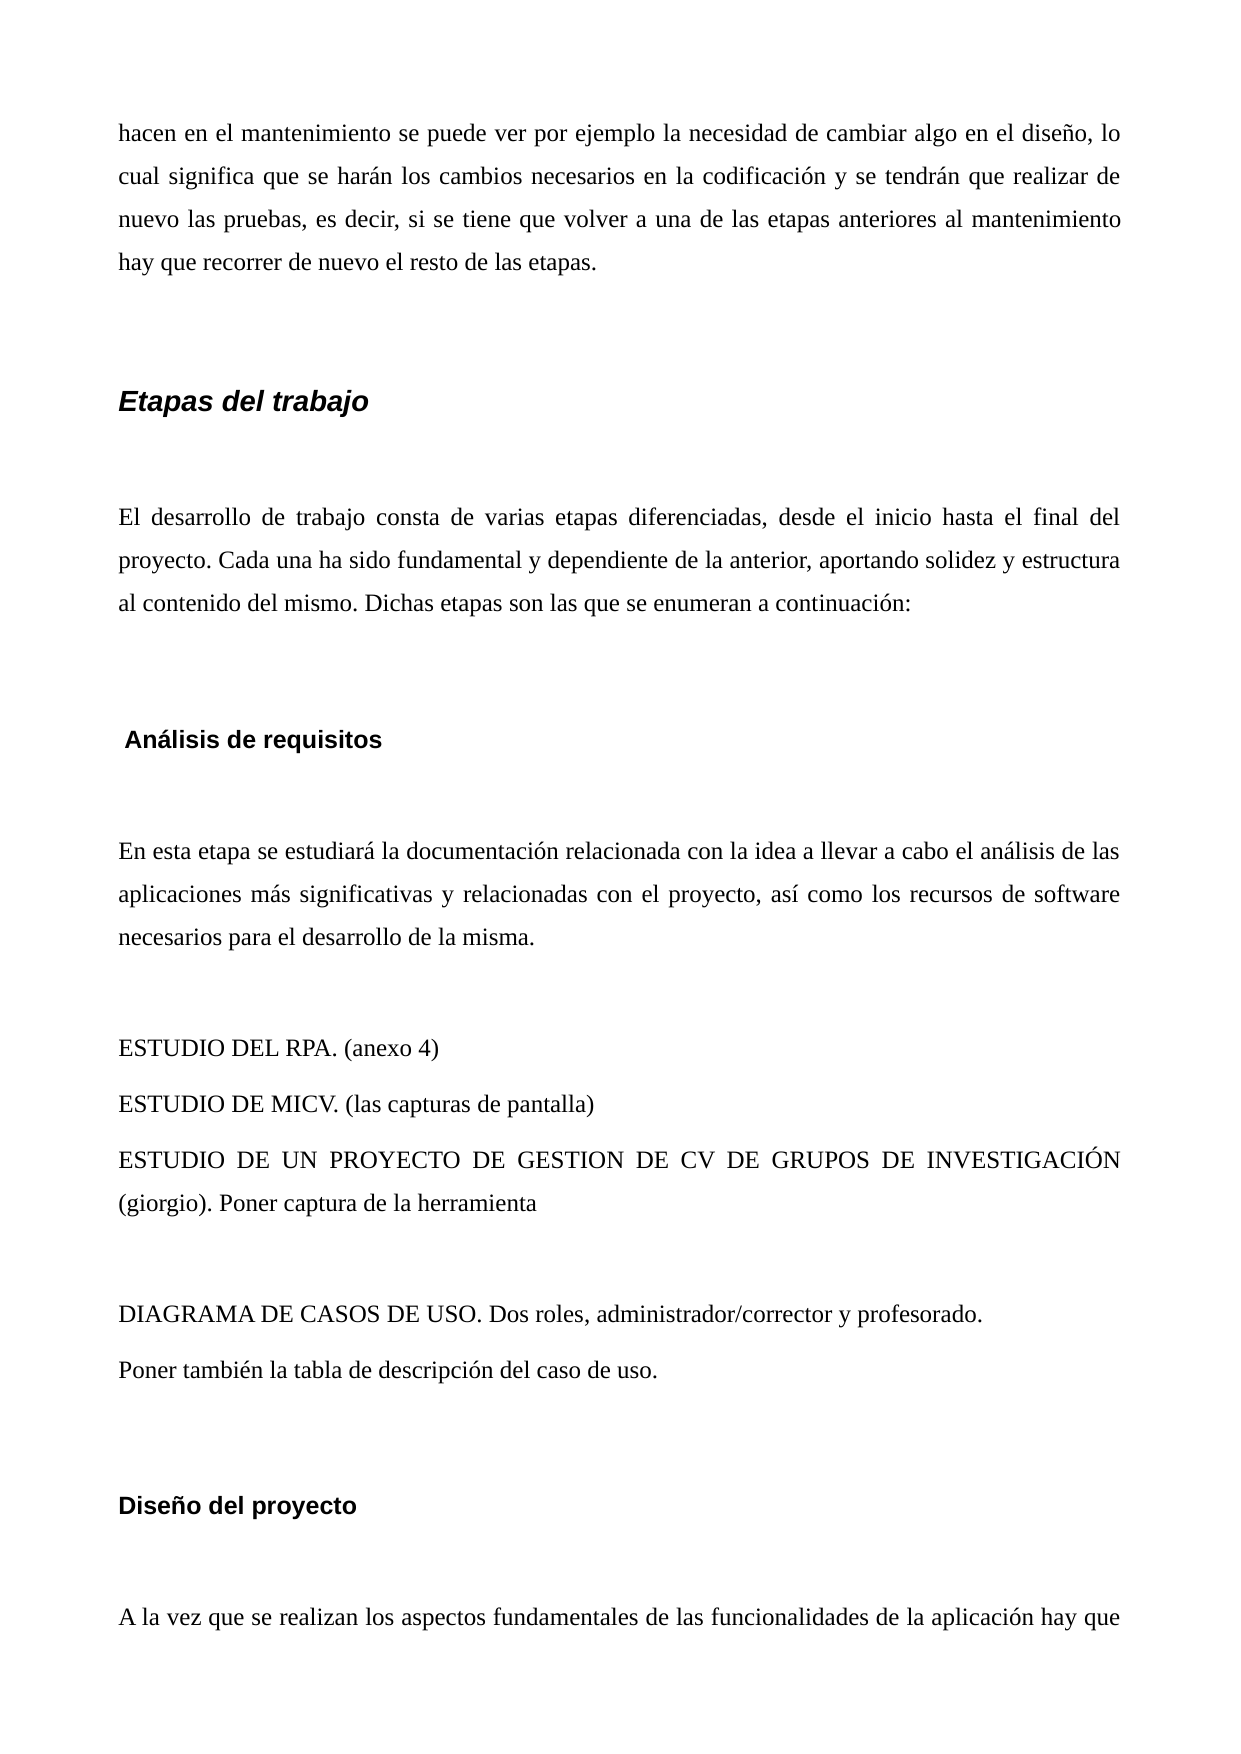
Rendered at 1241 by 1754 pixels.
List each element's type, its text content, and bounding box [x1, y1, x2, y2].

text hacen en el mantenimiento se puede ver por ejemplo la necesidad de cambiar algo en el diseño, lo cual significa que se harán los cambios necesarios en la codificación y se tendrán que realizar de nuevo las pruebas, es decir, si se tiene que volver a una de las etapas anteriores al mantenimiento hay que recorrer de nuevo el resto de las etapas. [118, 118, 1122, 276]
subtitle Análisis de requisitos [118, 725, 1122, 753]
text ESTUDIO DE UN PROYECTO DE GESTION DE CV DE GRUPOS DE INVESTIGACIÓN (giorgio). Poner captura de la herramienta [118, 1145, 1122, 1217]
text A la vez que se realizan los aspectos fundamentales de las funcionalidades de la aplicación hay que [118, 1602, 1122, 1631]
subtitle Etapas del trabajo [118, 384, 1122, 417]
text ESTUDIO DEL RPA. (anexo 4) [118, 1033, 1122, 1062]
text El desarrollo de trabajo consta de varias etapas diferenciadas, desde el inicio hasta el final del proyecto. Cada una ha sido fundamental y dependiente de la anterior, aportando solidez y estructura al contenido del mismo. Dichas etapas son las que se enumeran a continuación: [118, 502, 1122, 617]
text Poner también la tabla de descripción del caso de uso. [118, 1355, 1122, 1383]
text En esta etapa se estudiará la documentación relacionada con la idea a llevar a cabo el análisis de las aplicaciones más significativas y relacionadas con el proyecto, así como los recursos de software necesarios para el desarrollo de la misma. [118, 836, 1122, 951]
text ESTUDIO DE MICV. (las capturas de pantalla) [118, 1089, 1122, 1118]
text DIAGRAMA DE CASOS DE USO. Dos roles, administrador/corrector y profesorado. [118, 1299, 1122, 1328]
subtitle Diseño del proyecto [118, 1491, 1122, 1520]
